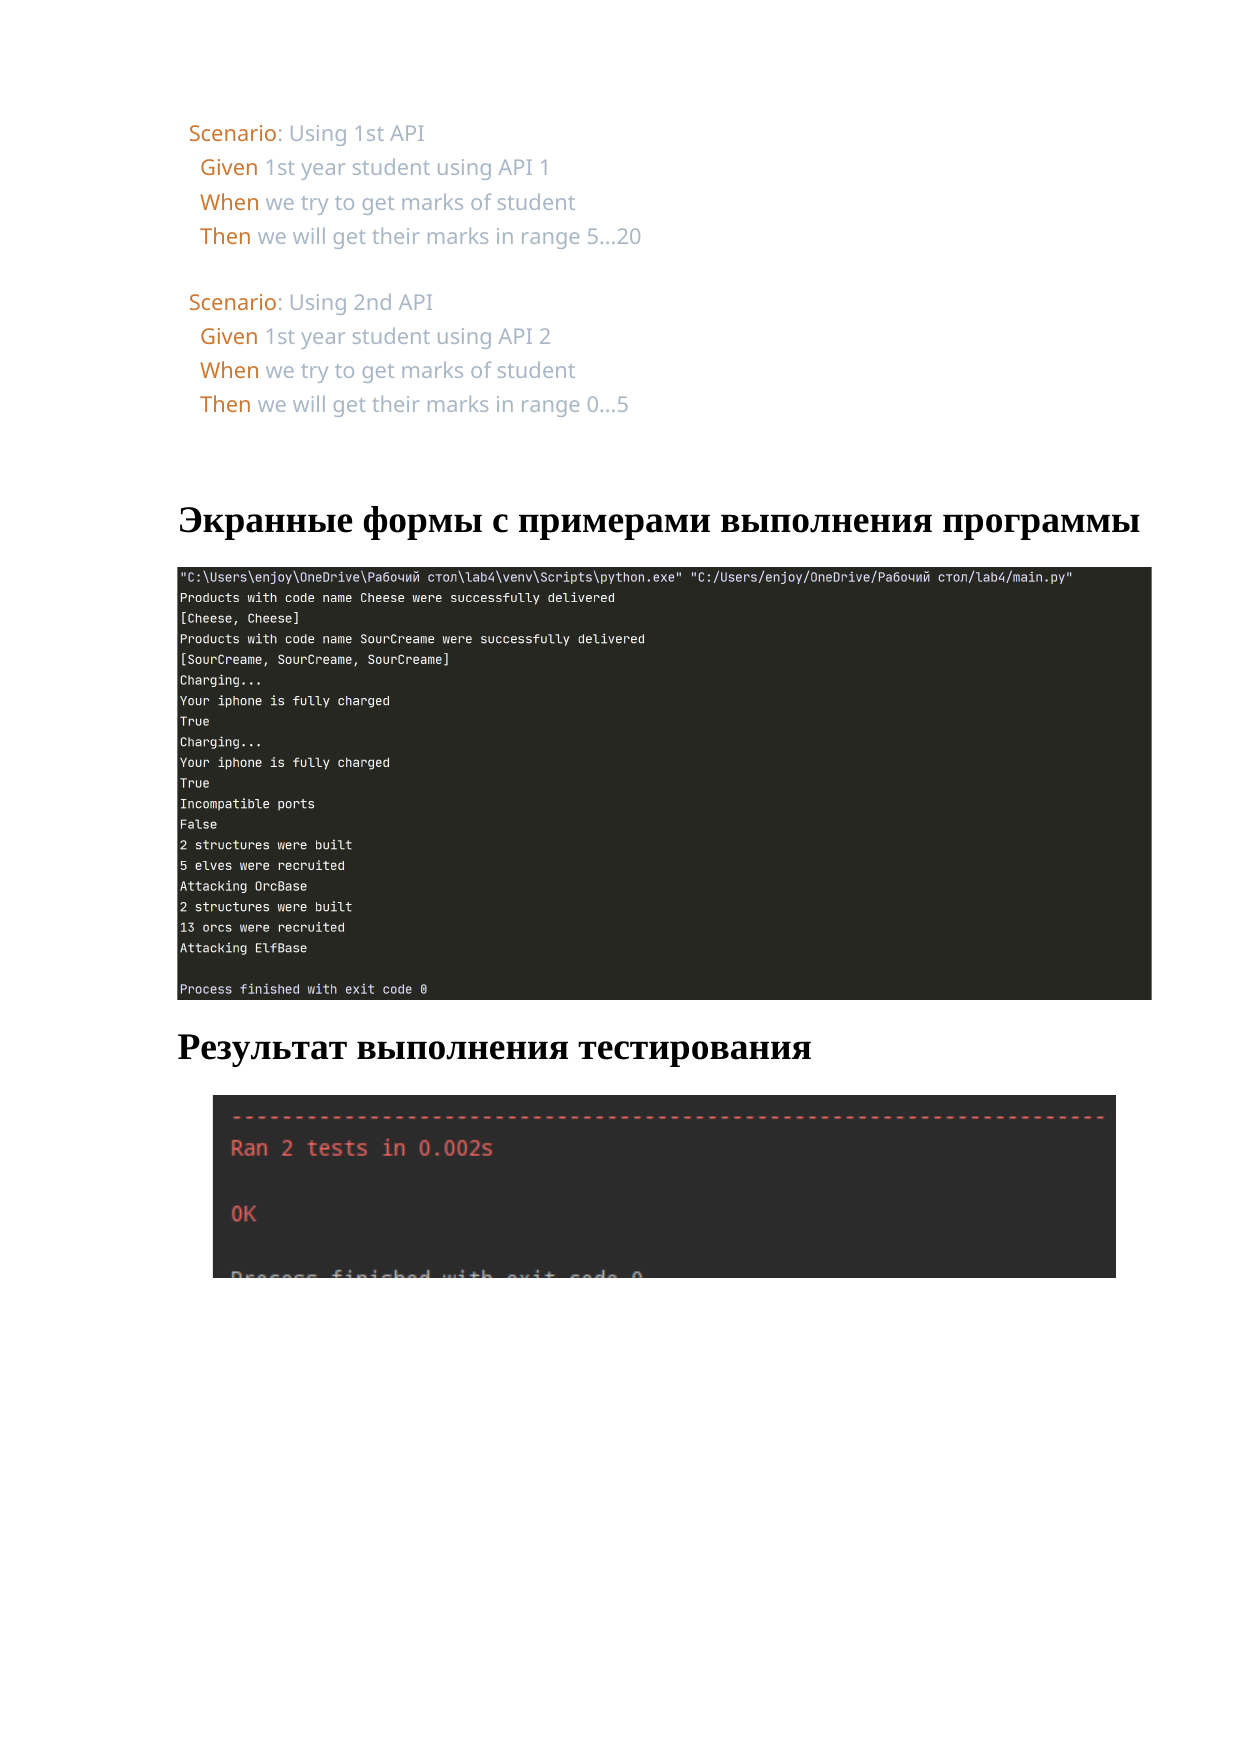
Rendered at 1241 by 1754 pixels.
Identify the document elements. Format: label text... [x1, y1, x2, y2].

picture [177, 567, 1152, 1000]
text Результат выполнения тестирования [177, 1025, 1152, 1068]
picture [212, 1095, 1116, 1278]
text Экранные формы с примерами выполнения программы [177, 497, 1152, 541]
text Scenario: Using 1st API Given 1st year student using API 1 When we try to get marks of student Then we will get their marks in range 5...20 Scenario: Using 2nd API Given 1st year student using API 2 When we try to get marks of student Then we will get their marks in range 0...5 [177, 118, 1152, 419]
